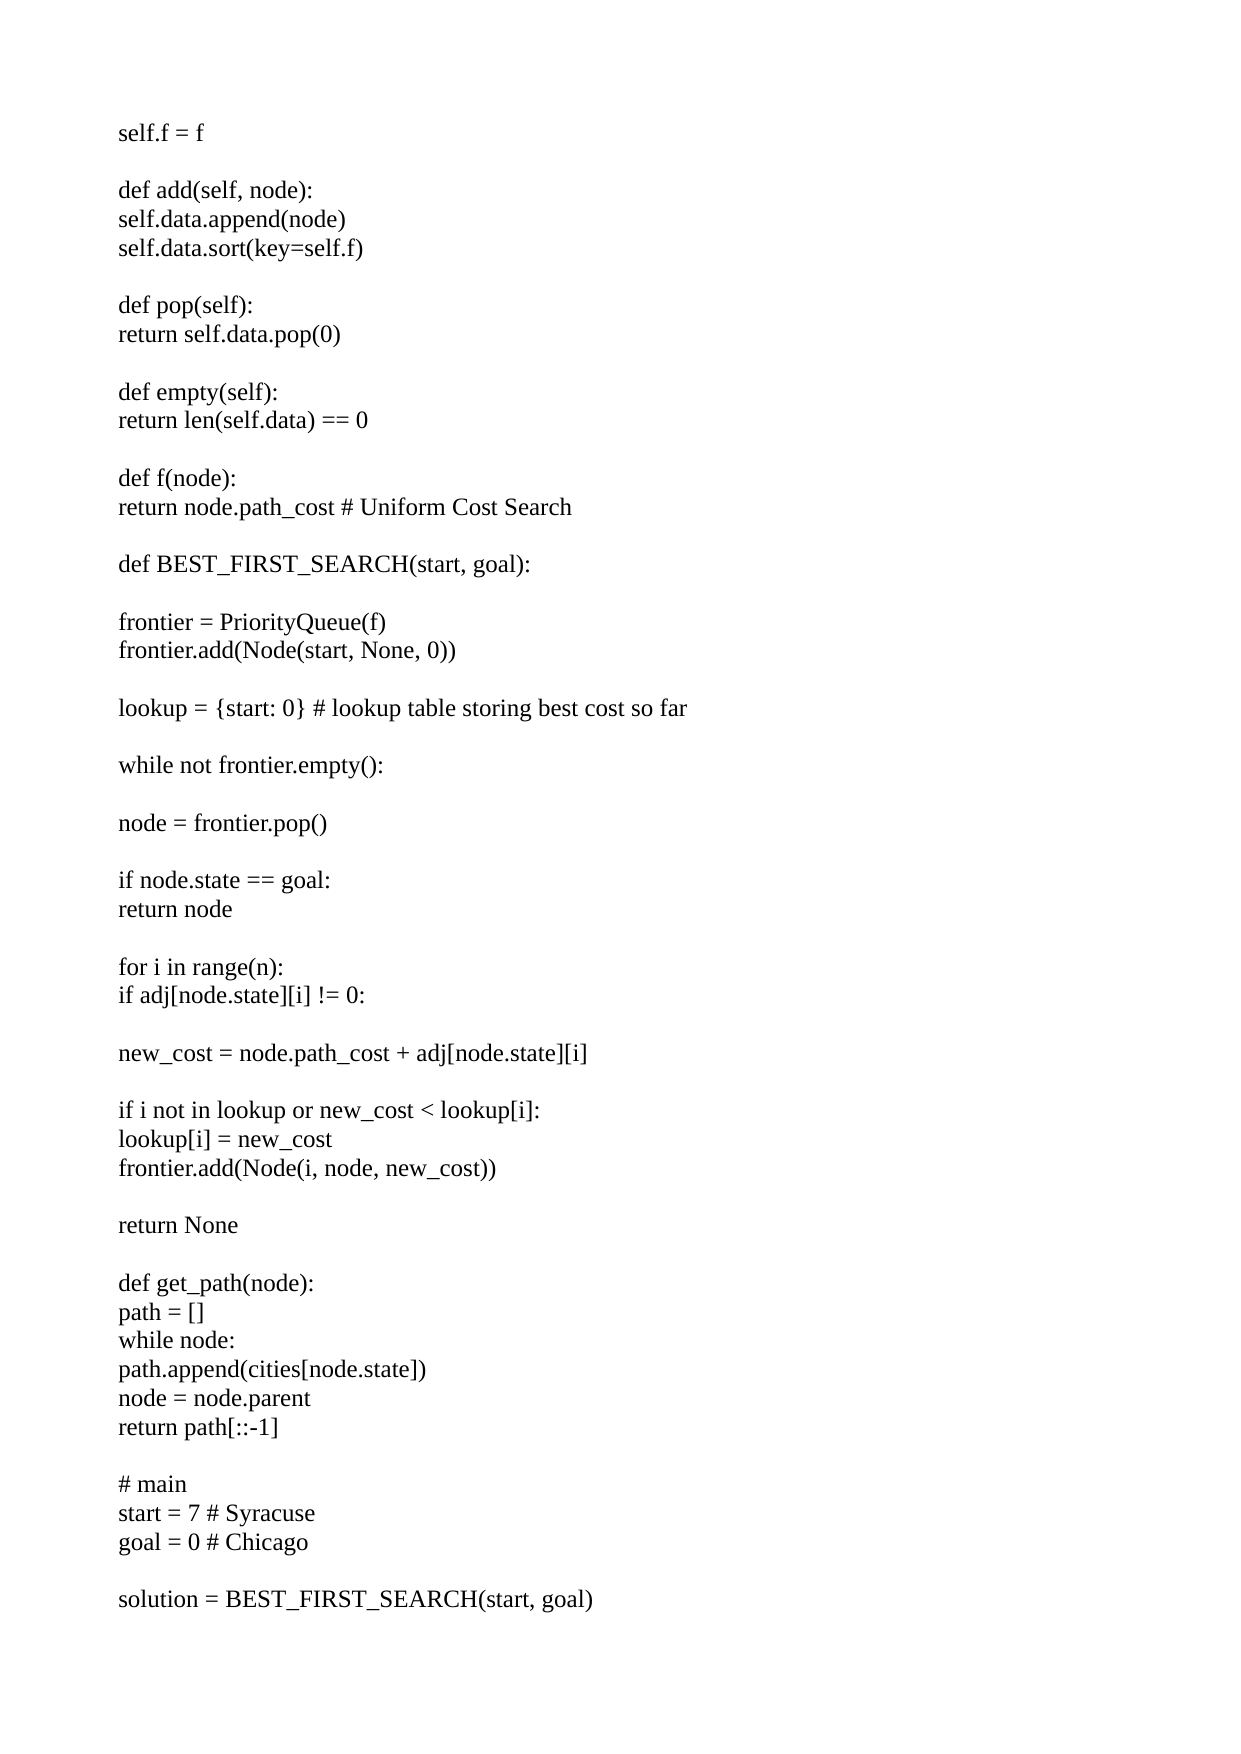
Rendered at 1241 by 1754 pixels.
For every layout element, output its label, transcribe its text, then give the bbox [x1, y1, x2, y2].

text return node [118, 894, 1122, 923]
text frontier.add(Node(i, node, new_cost)) [118, 1153, 1122, 1182]
text path = [] [118, 1297, 1122, 1326]
text lookup = {start: 0} # lookup table storing best cost so far [118, 693, 1122, 722]
text node = node.parent [118, 1383, 1122, 1412]
text def f(node): [118, 463, 1122, 492]
text frontier = PriorityQueue(f) [118, 607, 1122, 636]
text self.data.sort(key=self.f) [118, 233, 1122, 262]
text solution = BEST_FIRST_SEARCH(start, goal) [118, 1584, 1122, 1613]
text for i in range(n): [118, 952, 1122, 981]
text def pop(self): [118, 291, 1122, 319]
text while node: [118, 1326, 1122, 1354]
text # main [118, 1469, 1122, 1498]
text self.data.append(node) [118, 204, 1122, 233]
text start = 7 # Syracuse [118, 1498, 1122, 1527]
text def empty(self): [118, 377, 1122, 406]
text path.append(cities[node.state]) [118, 1354, 1122, 1383]
text def BEST_FIRST_SEARCH(start, goal): [118, 549, 1122, 578]
text return None [118, 1211, 1122, 1239]
text self.f = f [118, 118, 1122, 147]
text new_cost = node.path_cost + adj[node.state][i] [118, 1038, 1122, 1067]
text return len(self.data) == 0 [118, 406, 1122, 434]
text if node.state == goal: [118, 866, 1122, 894]
text def get_path(node): [118, 1268, 1122, 1297]
text if adj[node.state][i] != 0: [118, 981, 1122, 1009]
text goal = 0 # Chicago [118, 1527, 1122, 1556]
text lookup[i] = new_cost [118, 1124, 1122, 1153]
text return node.path_cost # Uniform Cost Search [118, 492, 1122, 521]
text node = frontier.pop() [118, 808, 1122, 837]
text while not frontier.empty(): [118, 751, 1122, 779]
text frontier.add(Node(start, None, 0)) [118, 636, 1122, 664]
text def add(self, node): [118, 176, 1122, 204]
text return self.data.pop(0) [118, 319, 1122, 348]
text return path[::-1] [118, 1412, 1122, 1441]
text if i not in lookup or new_cost < lookup[i]: [118, 1096, 1122, 1124]
